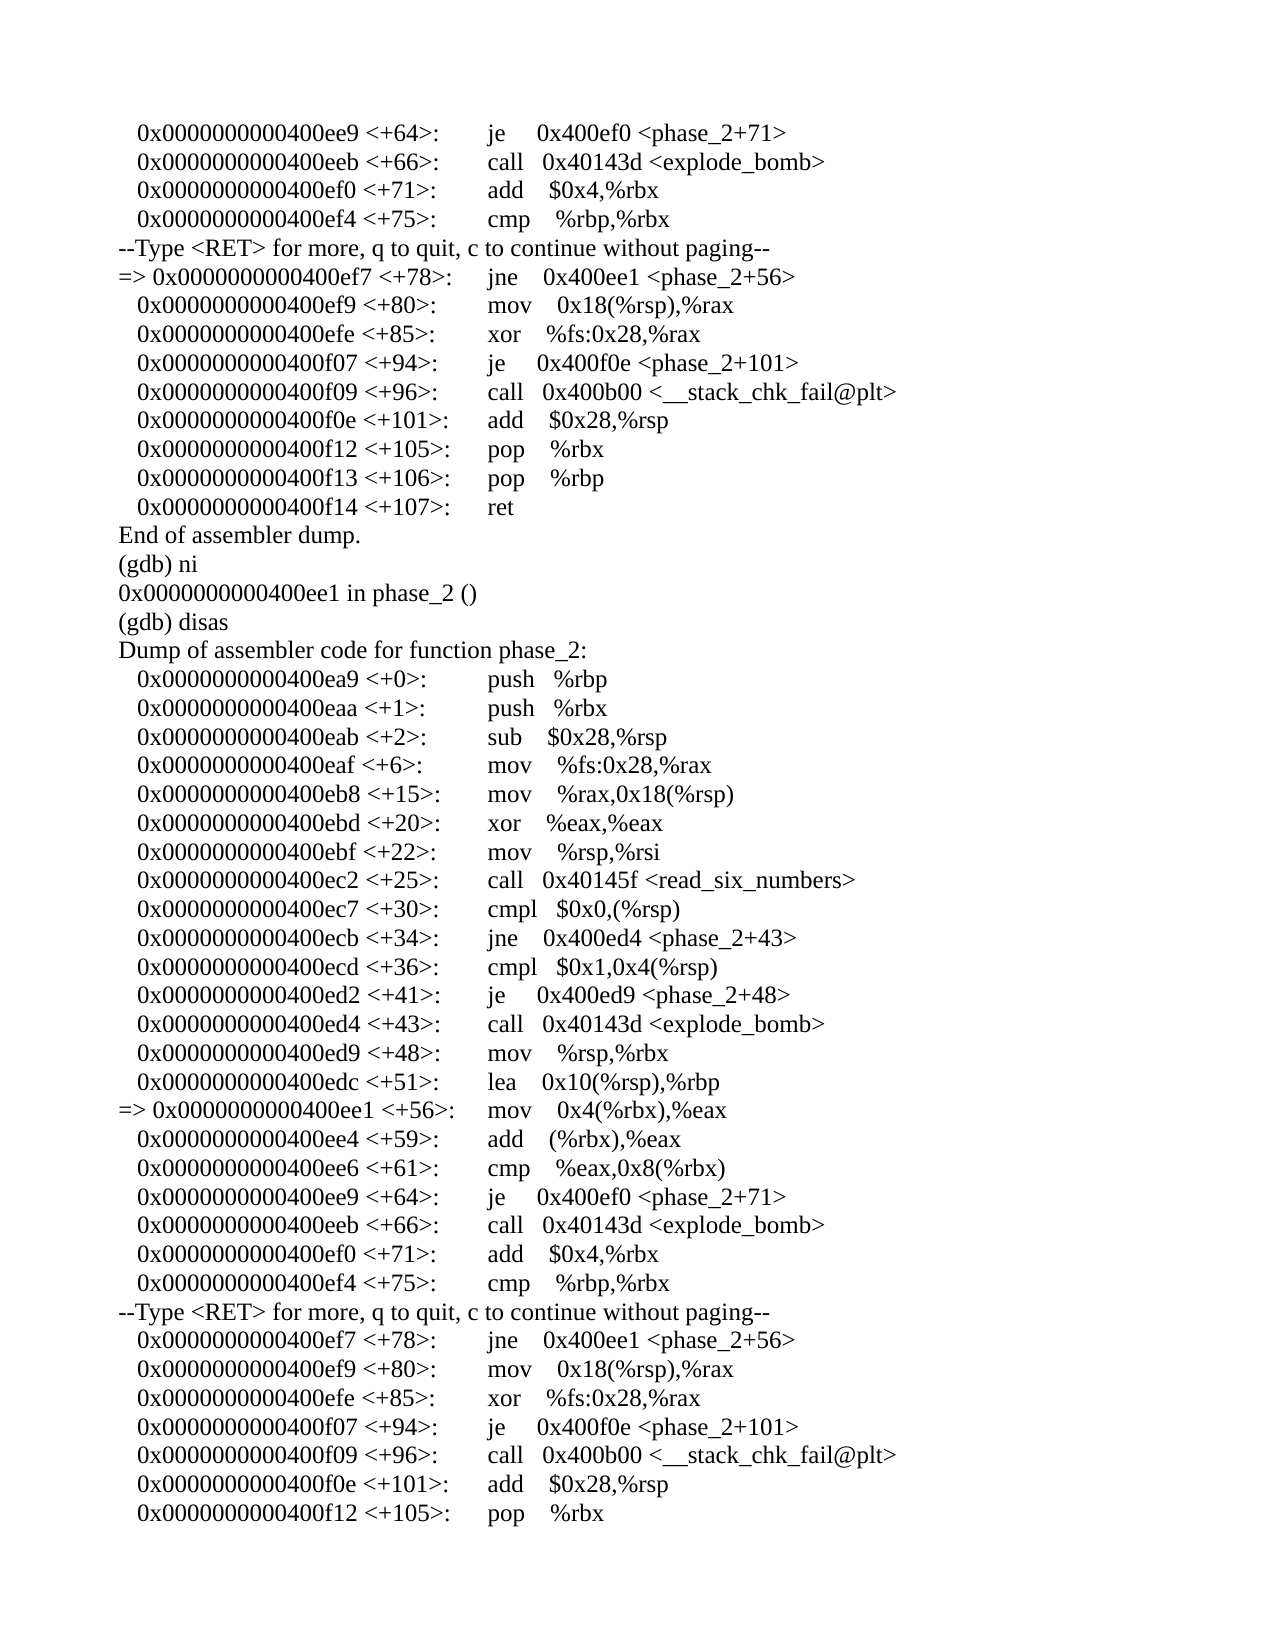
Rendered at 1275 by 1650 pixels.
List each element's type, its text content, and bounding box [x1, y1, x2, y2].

text 0x0000000000400ed2 <+41>: je 0x400ed9 <phase_2+48> [118, 981, 1157, 1009]
text --Type <RET> for more, q to quit, c to continue without paging-- [118, 1297, 1157, 1326]
text 0x0000000000400ecb <+34>: jne 0x400ed4 <phase_2+43> [118, 923, 1157, 952]
text => 0x0000000000400ef7 <+78>: jne 0x400ee1 <phase_2+56> [118, 262, 1157, 291]
text 0x0000000000400ee1 in phase_2 () [118, 578, 1157, 607]
text (gdb) ni [118, 549, 1157, 578]
text 0x0000000000400ef0 <+71>: add $0x4,%rbx [118, 1239, 1157, 1268]
text 0x0000000000400ecd <+36>: cmpl $0x1,0x4(%rsp) [118, 952, 1157, 981]
text 0x0000000000400ebd <+20>: xor %eax,%eax [118, 808, 1157, 837]
text 0x0000000000400ef9 <+80>: mov 0x18(%rsp),%rax [118, 1354, 1157, 1383]
text 0x0000000000400ec7 <+30>: cmpl $0x0,(%rsp) [118, 894, 1157, 923]
text 0x0000000000400efe <+85>: xor %fs:0x28,%rax [118, 1383, 1157, 1412]
text Dump of assembler code for function phase_2: [118, 636, 1157, 664]
text 0x0000000000400efe <+85>: xor %fs:0x28,%rax [118, 319, 1157, 348]
text 0x0000000000400ee9 <+64>: je 0x400ef0 <phase_2+71> [118, 1182, 1157, 1211]
text 0x0000000000400f09 <+96>: call 0x400b00 <__stack_chk_fail@plt> [118, 377, 1157, 406]
text => 0x0000000000400ee1 <+56>: mov 0x4(%rbx),%eax [118, 1096, 1157, 1124]
text 0x0000000000400eab <+2>: sub $0x28,%rsp [118, 722, 1157, 751]
text 0x0000000000400ee6 <+61>: cmp %eax,0x8(%rbx) [118, 1153, 1157, 1182]
text 0x0000000000400ea9 <+0>: push %rbp [118, 664, 1157, 693]
text End of assembler dump. [118, 521, 1157, 549]
text 0x0000000000400edc <+51>: lea 0x10(%rsp),%rbp [118, 1067, 1157, 1096]
text 0x0000000000400ef7 <+78>: jne 0x400ee1 <phase_2+56> [118, 1326, 1157, 1354]
text 0x0000000000400f0e <+101>: add $0x28,%rsp [118, 1469, 1157, 1498]
text 0x0000000000400eeb <+66>: call 0x40143d <explode_bomb> [118, 147, 1157, 176]
text 0x0000000000400ed9 <+48>: mov %rsp,%rbx [118, 1038, 1157, 1067]
text 0x0000000000400eeb <+66>: call 0x40143d <explode_bomb> [118, 1211, 1157, 1239]
text 0x0000000000400ee9 <+64>: je 0x400ef0 <phase_2+71> [118, 118, 1157, 147]
text --Type <RET> for more, q to quit, c to continue without paging-- [118, 233, 1157, 262]
text 0x0000000000400f0e <+101>: add $0x28,%rsp [118, 406, 1157, 434]
text 0x0000000000400eaa <+1>: push %rbx [118, 693, 1157, 722]
text 0x0000000000400eaf <+6>: mov %fs:0x28,%rax [118, 751, 1157, 779]
text 0x0000000000400ef0 <+71>: add $0x4,%rbx [118, 176, 1157, 204]
text 0x0000000000400ec2 <+25>: call 0x40145f <read_six_numbers> [118, 866, 1157, 894]
text 0x0000000000400f09 <+96>: call 0x400b00 <__stack_chk_fail@plt> [118, 1441, 1157, 1469]
text 0x0000000000400ef9 <+80>: mov 0x18(%rsp),%rax [118, 291, 1157, 319]
text (gdb) disas [118, 607, 1157, 636]
text 0x0000000000400f14 <+107>: ret [118, 492, 1157, 521]
text 0x0000000000400f12 <+105>: pop %rbx [118, 434, 1157, 463]
text 0x0000000000400ef4 <+75>: cmp %rbp,%rbx [118, 1268, 1157, 1297]
text 0x0000000000400ee4 <+59>: add (%rbx),%eax [118, 1124, 1157, 1153]
text 0x0000000000400f12 <+105>: pop %rbx [118, 1498, 1157, 1527]
text 0x0000000000400f07 <+94>: je 0x400f0e <phase_2+101> [118, 348, 1157, 377]
text 0x0000000000400ebf <+22>: mov %rsp,%rsi [118, 837, 1157, 866]
text 0x0000000000400f07 <+94>: je 0x400f0e <phase_2+101> [118, 1412, 1157, 1441]
text 0x0000000000400eb8 <+15>: mov %rax,0x18(%rsp) [118, 779, 1157, 808]
text 0x0000000000400ed4 <+43>: call 0x40143d <explode_bomb> [118, 1009, 1157, 1038]
text 0x0000000000400f13 <+106>: pop %rbp [118, 463, 1157, 492]
text 0x0000000000400ef4 <+75>: cmp %rbp,%rbx [118, 204, 1157, 233]
